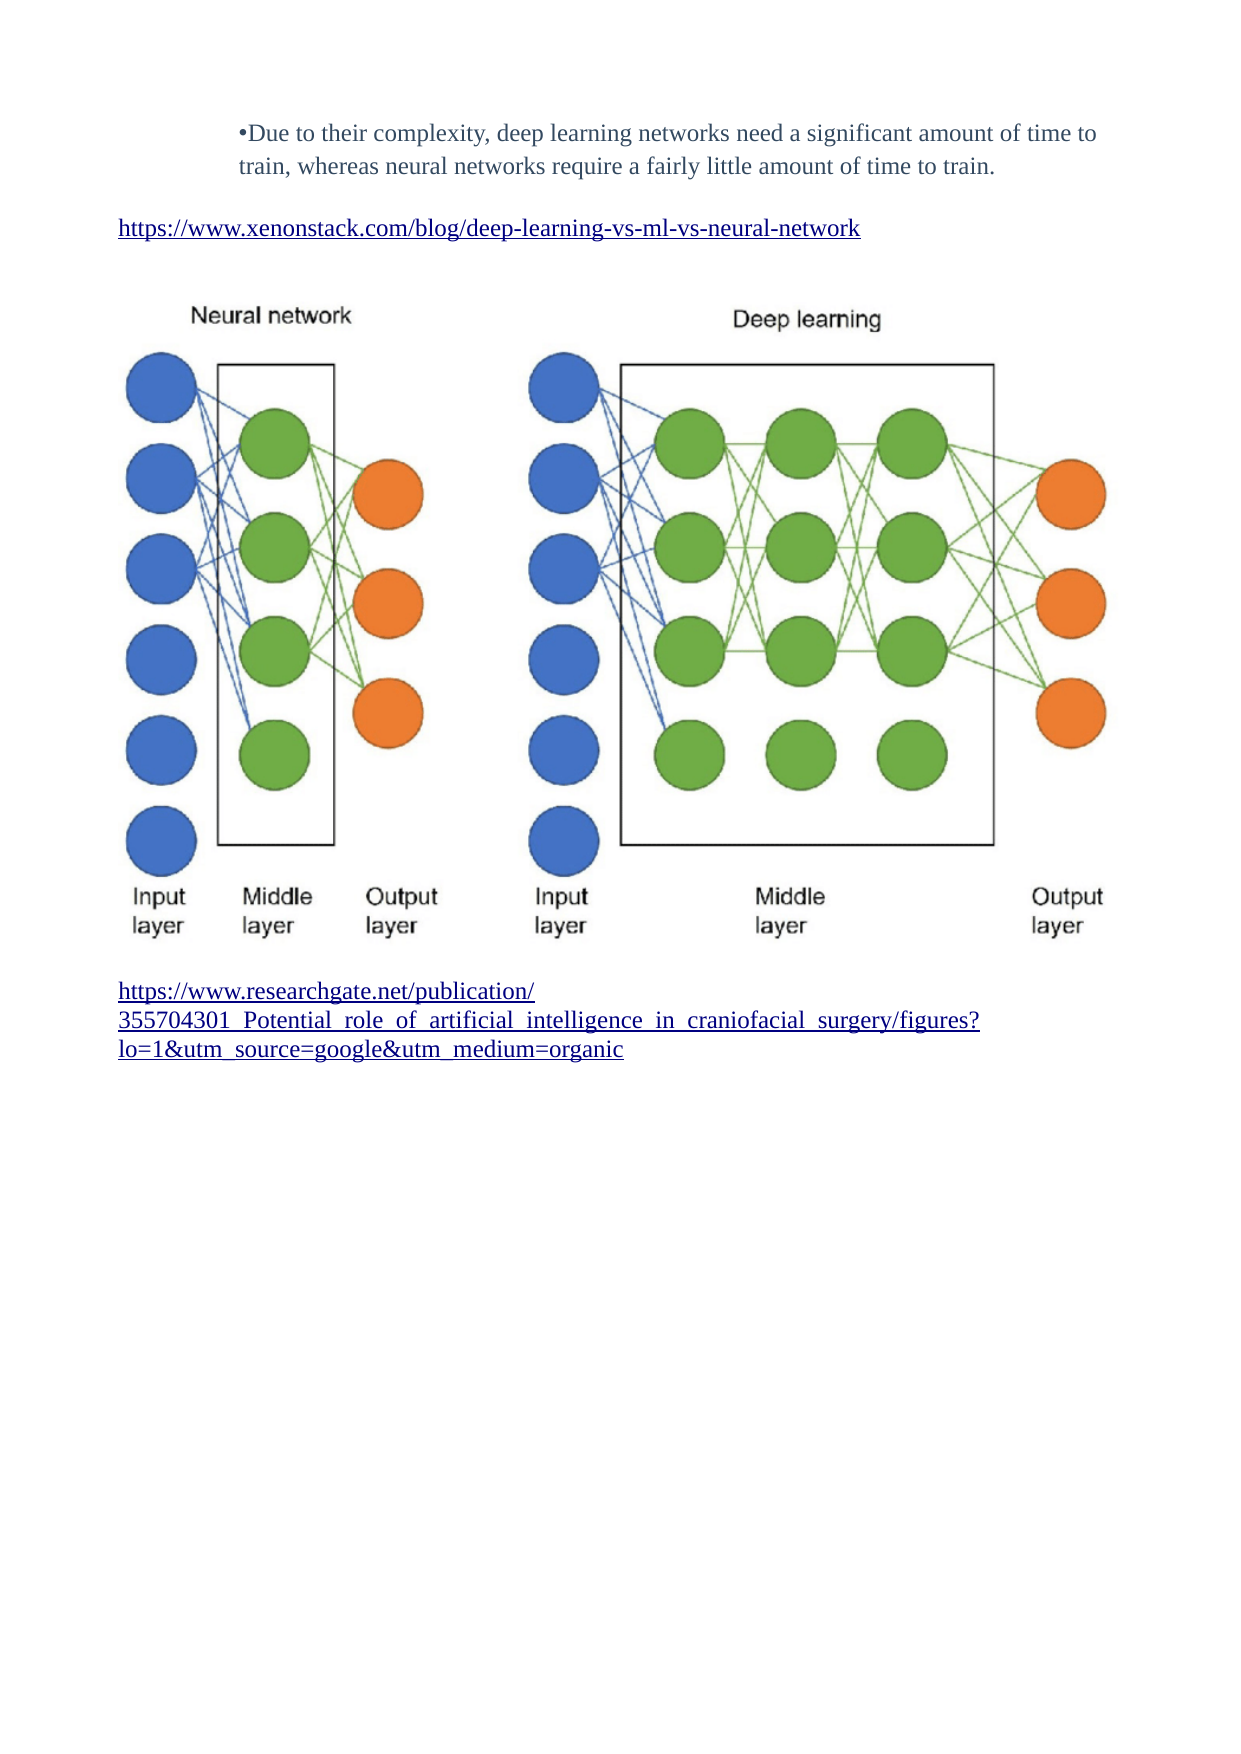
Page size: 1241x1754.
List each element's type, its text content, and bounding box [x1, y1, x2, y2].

text https://www.researchgate.net/publication/355704301_Potential_role_of_artificial_intelligence_in_craniofacial_surgery/figures?lo=1&utm_source=google&utm_medium=organic [118, 976, 1122, 1063]
list Due to their complexity, deep learning networks need a significant amount of time to train, whereas neural networks require a fairly little amount of time to train. [165, 118, 1122, 180]
picture [118, 299, 1123, 948]
text https://www.xenonstack.com/blog/deep-learning-vs-ml-vs-neural-network [118, 213, 1122, 242]
